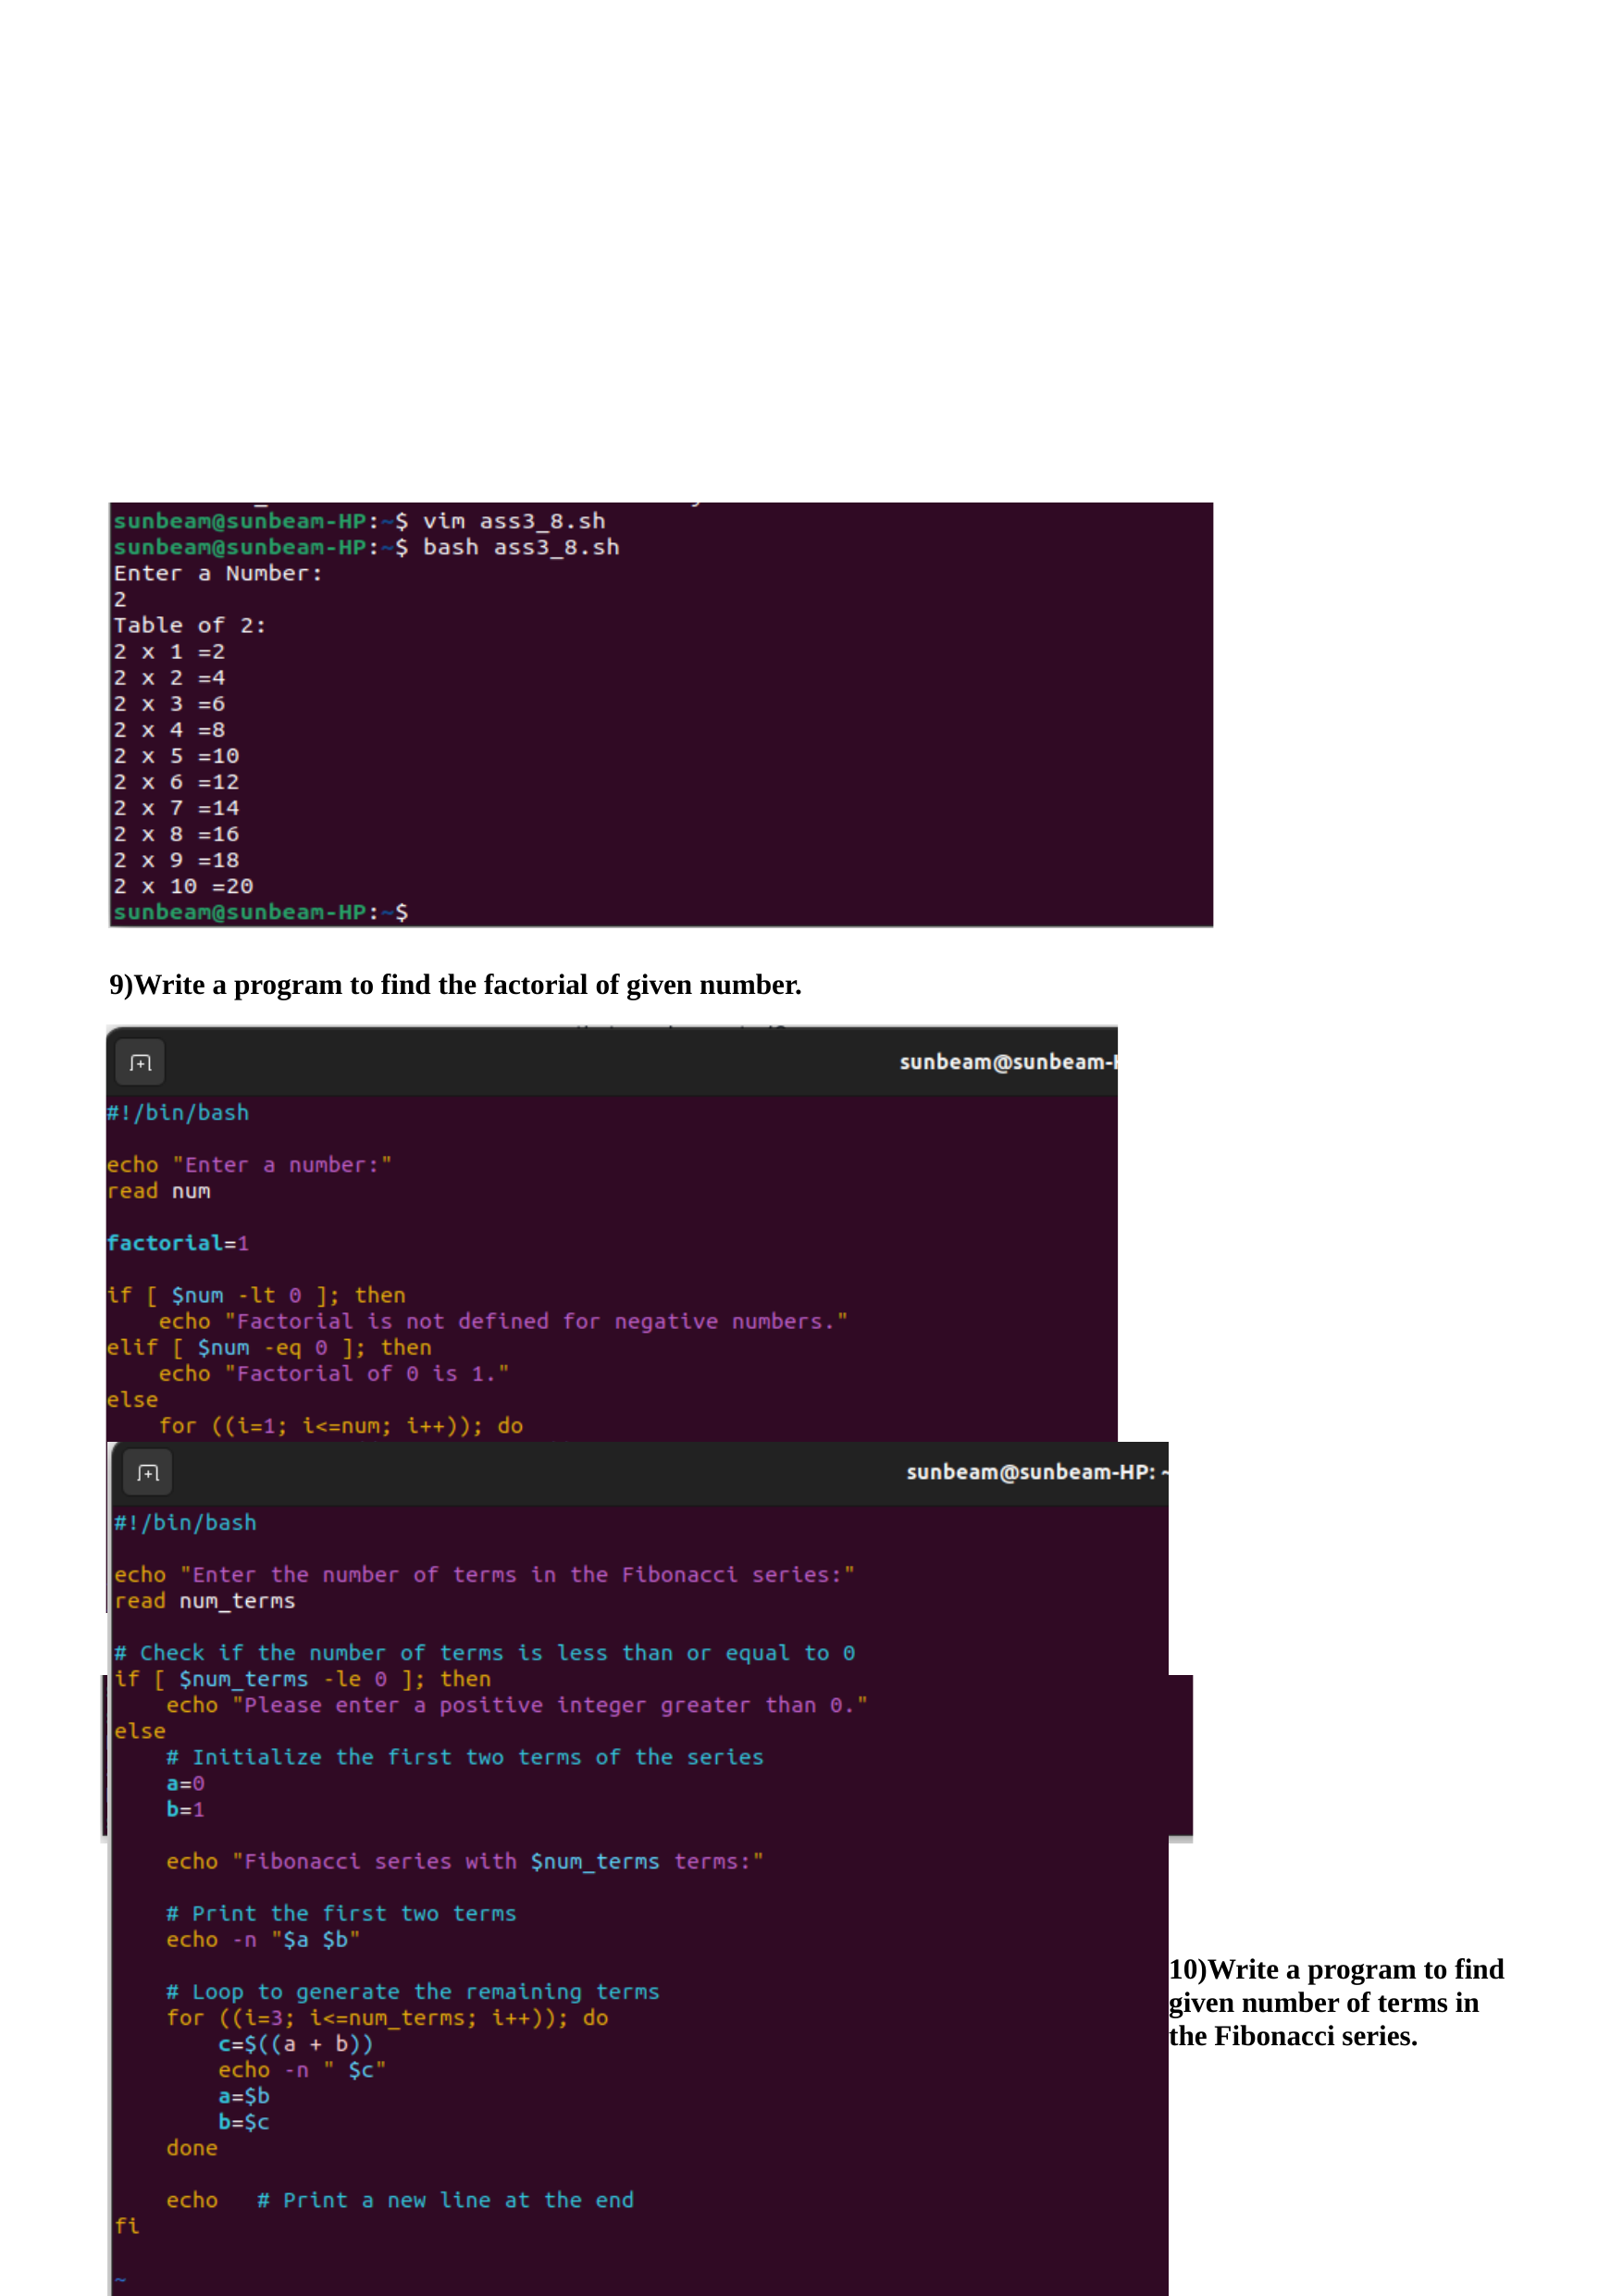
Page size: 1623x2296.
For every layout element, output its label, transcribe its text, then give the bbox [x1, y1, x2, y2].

text 10)Write a program to find given number of terms in the Fibonacci series. [1169, 1952, 1514, 2052]
text 9)Write a program to find the factorial of given number. [109, 967, 1514, 1000]
